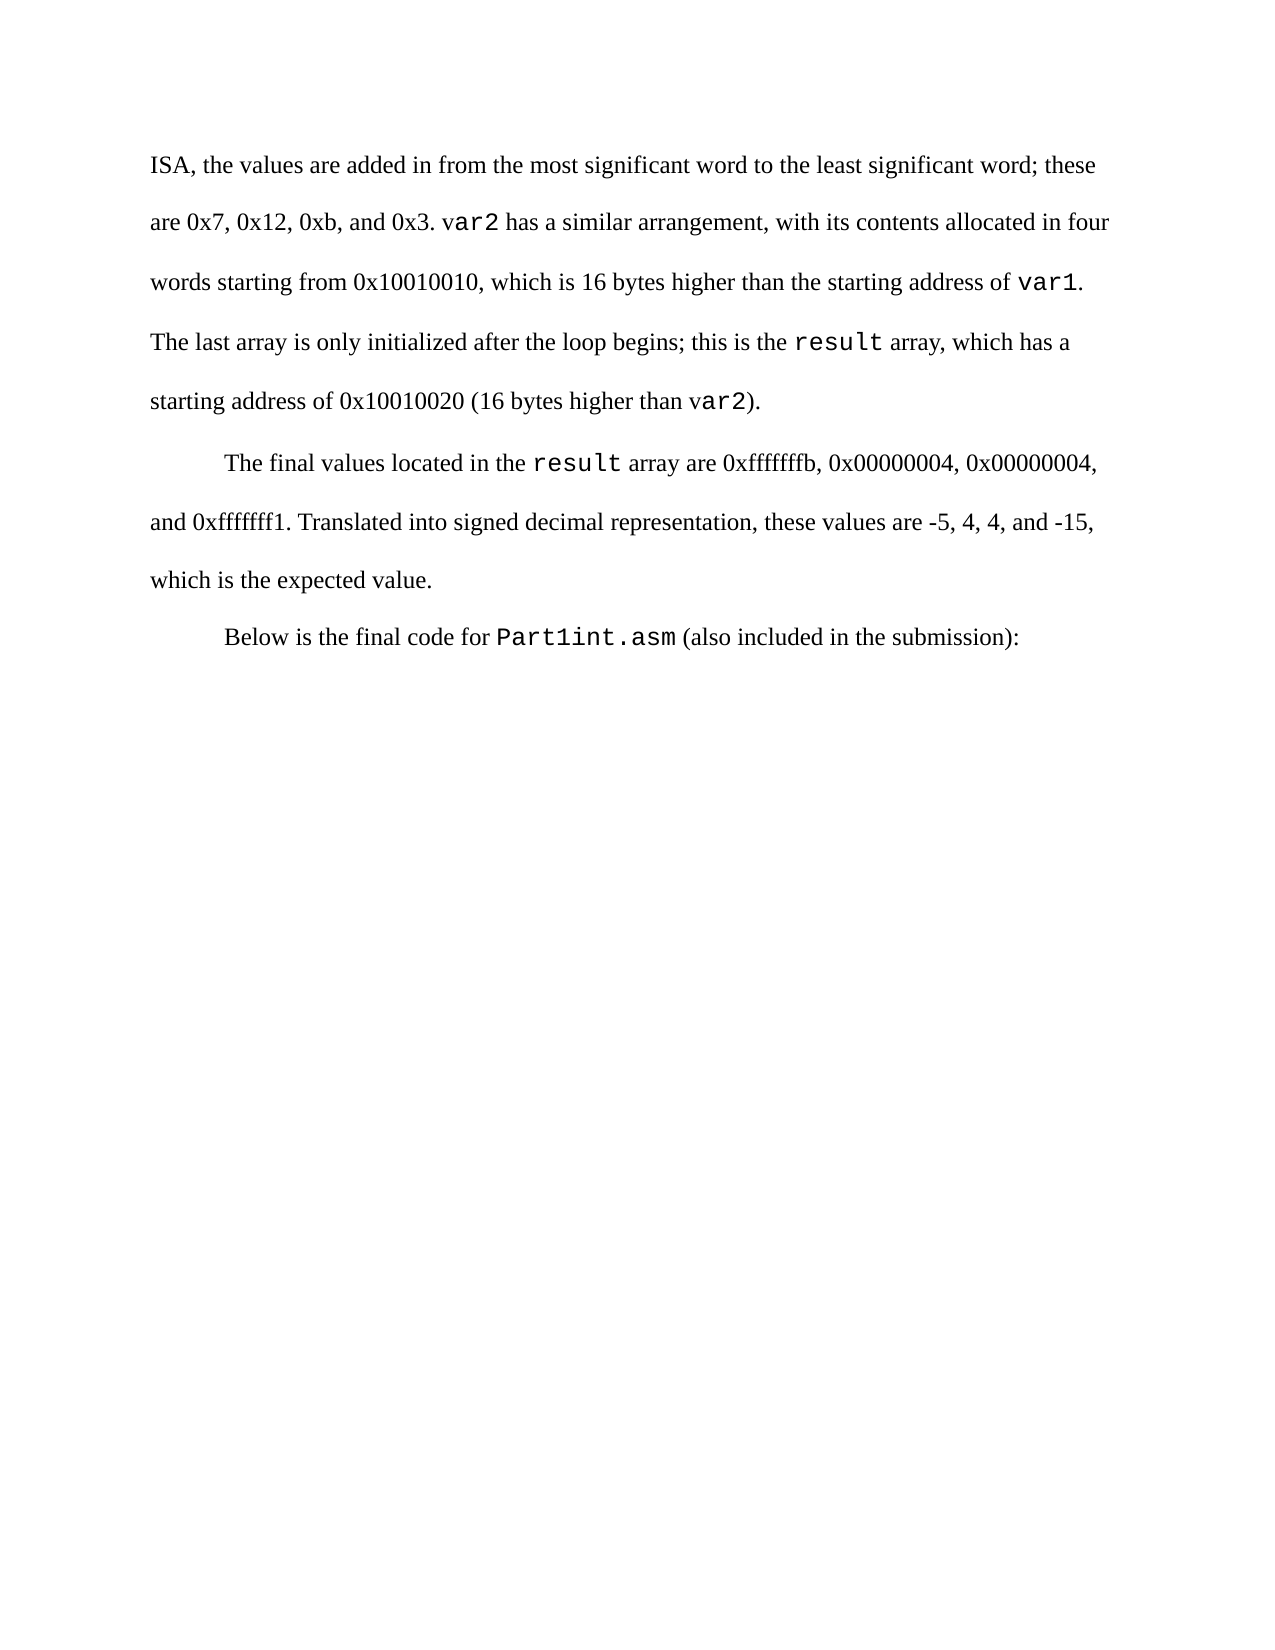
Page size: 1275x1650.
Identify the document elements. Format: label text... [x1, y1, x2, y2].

text ISA, the values are added in from the most significant word to the least significant word; these are 0x7, 0x12, 0xb, and 0x3. var2 has a similar arrangement, with its contents allocated in four words starting from 0x10010010, which is 16 bytes higher than the starting address of var1. The last array is only initialized after the loop begins; this is the result array, which has a starting address of 0x10010020 (16 bytes higher than var2). [150, 150, 1125, 417]
text Below is the final code for Part1int.asm (also included in the submission): [150, 622, 1125, 653]
text The final values located in the result array are 0xfffffffb, 0x00000004, 0x00000004, and 0xfffffff1. Translated into signed decimal representation, these values are -5, 4, 4, and -15, which is the expected value. [150, 448, 1125, 594]
